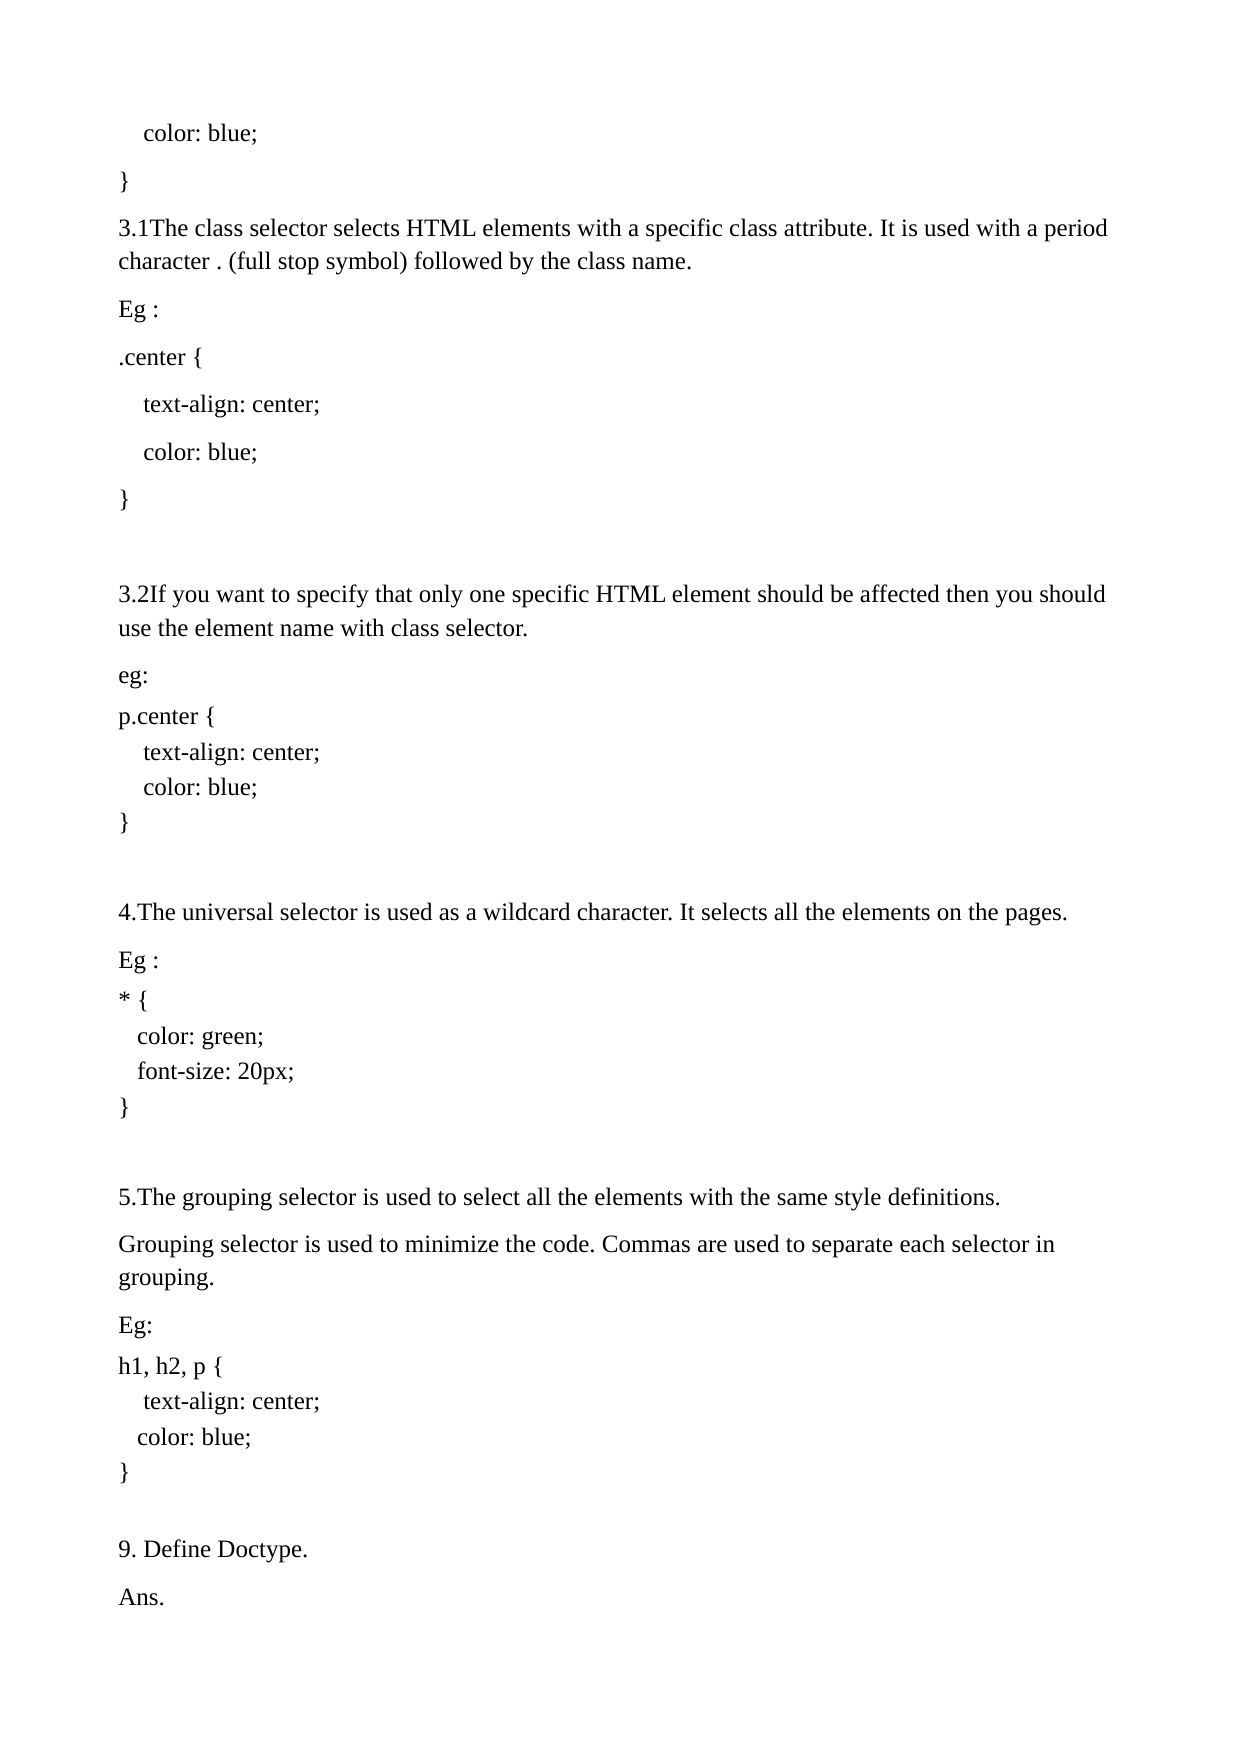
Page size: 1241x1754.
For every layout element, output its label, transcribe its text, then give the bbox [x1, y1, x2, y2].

text h1, h2, p { [118, 1357, 1122, 1378]
text } [118, 484, 1122, 513]
text Ans. [118, 1582, 1122, 1611]
text Eg: [118, 1310, 1122, 1338]
text color: blue; [118, 118, 1122, 147]
text 3.1The class selector selects HTML elements with a specific class attribute. It is used with a period character . (full stop symbol) followed by the class name. [118, 213, 1122, 275]
text color: blue; [118, 1428, 1122, 1449]
text Eg : [118, 945, 1122, 973]
text 5.The grouping selector is used to select all the elements with the same style definitions. [118, 1182, 1122, 1210]
text 3.2If you want to specify that only one specific HTML element should be affected then you should use the element name with class selector. [118, 579, 1122, 641]
text 4.The universal selector is used as a wildcard character. It selects all the elements on the pages. [118, 897, 1122, 926]
text eg: [118, 660, 1122, 689]
text color: blue; [118, 779, 1122, 799]
text text-align: center; [118, 743, 1122, 764]
text } [118, 814, 1122, 835]
text } [118, 1098, 1122, 1119]
text text-align: center; [118, 1393, 1122, 1414]
text font-size: 20px; [118, 1063, 1122, 1084]
text p.center { [118, 708, 1122, 729]
text color: blue; [118, 437, 1122, 466]
text color: green; [118, 1028, 1122, 1048]
text * { [118, 992, 1122, 1013]
text } [118, 1464, 1122, 1484]
text Eg : [118, 294, 1122, 323]
text Grouping selector is used to minimize the code. Commas are used to separate each selector in grouping. [118, 1229, 1122, 1291]
text 9. Define Doctype. [118, 1534, 1122, 1563]
text .center { [118, 342, 1122, 370]
text text-align: center; [118, 389, 1122, 418]
text } [118, 166, 1122, 194]
